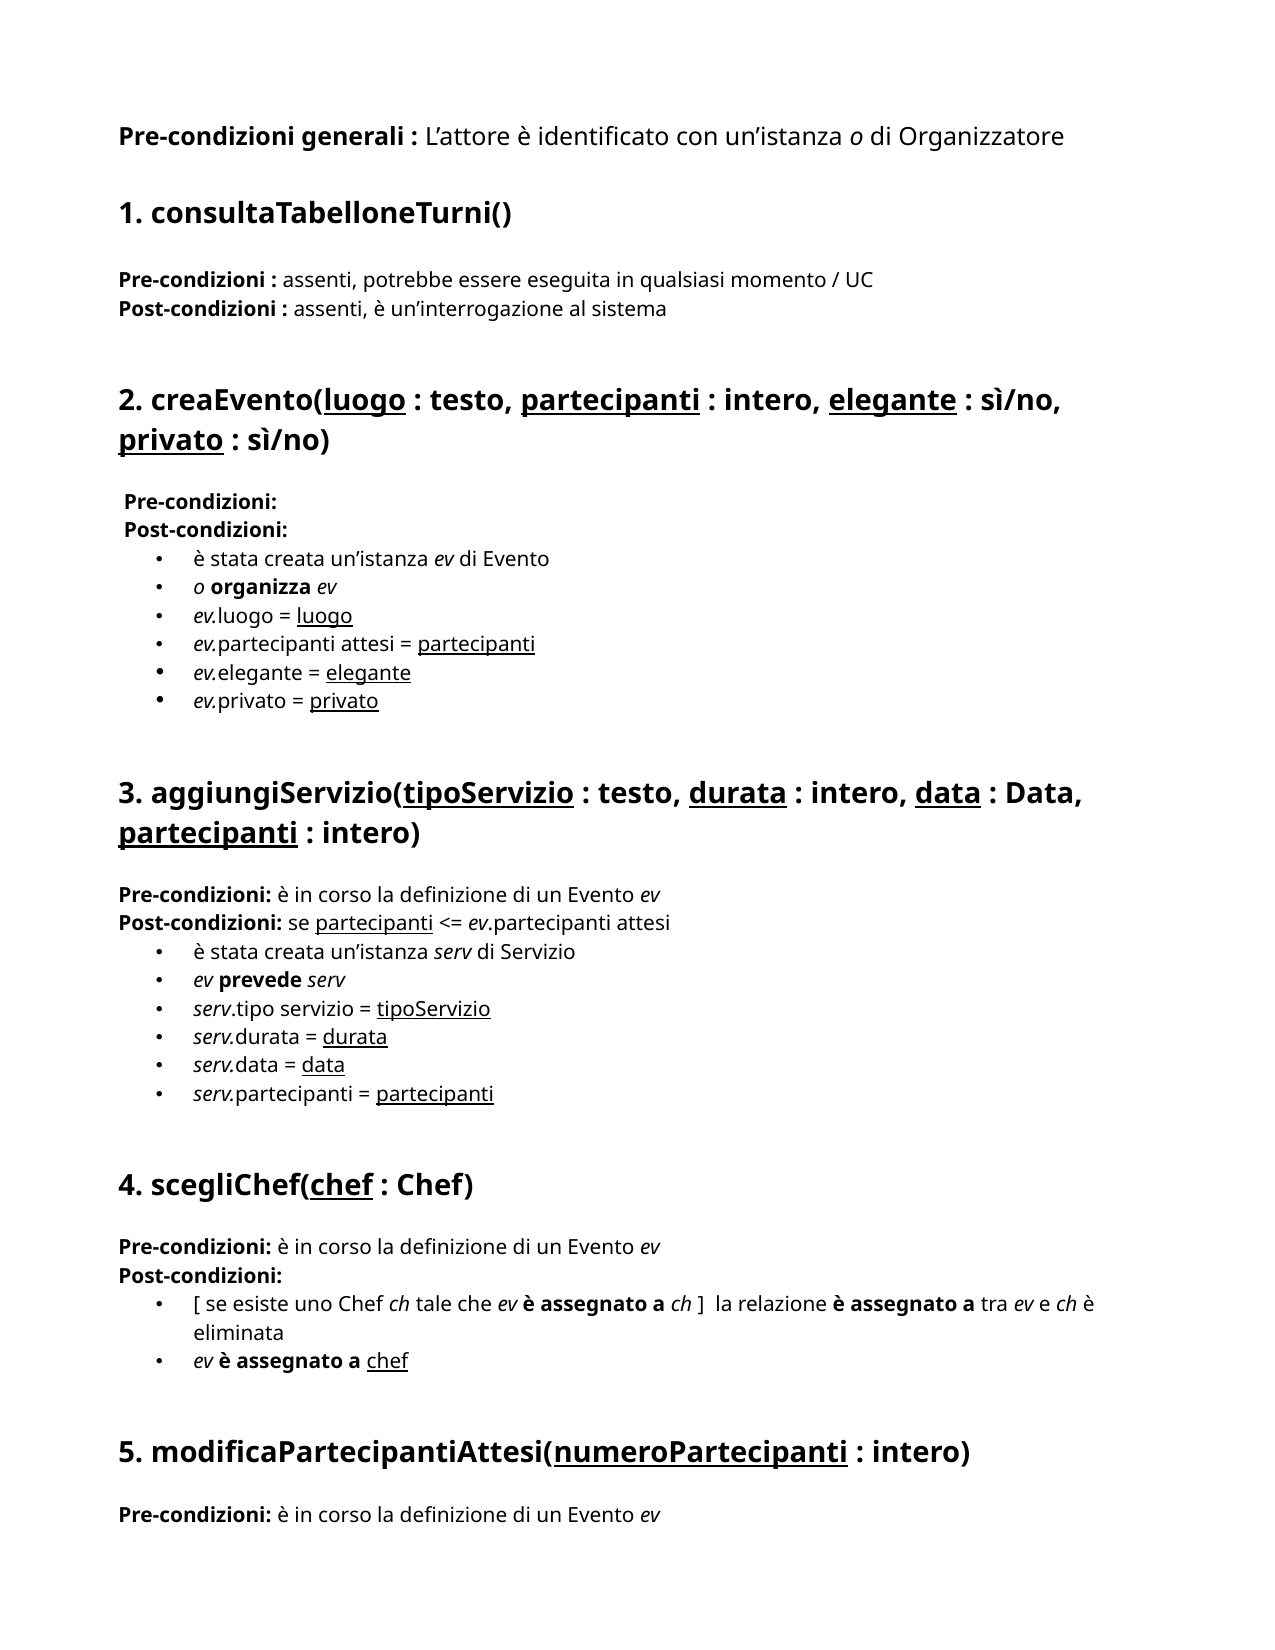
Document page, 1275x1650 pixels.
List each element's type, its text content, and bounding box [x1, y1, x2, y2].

list [ se esiste uno Chef ch tale che ev è assegnato a ch ] la relazione è assegnato a tra ev e ch è eliminata [156, 1289, 1157, 1346]
text 2. creaEvento(luogo : testo, partecipanti : intero, elegante : sì/no, privato : sì/no) [118, 379, 1157, 459]
list ev.privato = privato [156, 686, 1157, 715]
list ev.partecipanti attesi = partecipanti [156, 629, 1157, 658]
text Pre-condizioni: è in corso la definizione di un Evento ev [118, 1232, 1157, 1261]
text Pre-condizioni: è in corso la definizione di un Evento ev [118, 880, 1157, 908]
text 1. consultaTabelloneTurni() [118, 192, 1157, 232]
text Post-condizioni : assenti, è un’interrogazione al sistema [118, 294, 1157, 322]
text Post-condizioni: se partecipanti <= ev.partecipanti attesi [118, 908, 1157, 937]
text Post-condizioni: [118, 516, 1157, 544]
text Pre-condizioni: [118, 487, 1157, 516]
list ev.luogo = luogo [156, 601, 1157, 629]
text Pre-condizioni generali : L’attore è identificato con un’istanza o di Organizzatore [118, 118, 1157, 152]
text 4. scegliChef(chef : Chef) [118, 1164, 1157, 1204]
list serv.durata = durata [156, 1022, 1157, 1051]
list ev prevede serv [156, 965, 1157, 994]
text 5. modificaPartecipantiAttesi(numeroPartecipanti : intero) [118, 1432, 1157, 1471]
list o organizza ev [156, 572, 1157, 601]
list è stata creata un’istanza ev di Evento [156, 544, 1157, 572]
list serv.partecipanti = partecipanti [156, 1079, 1157, 1107]
list serv.tipo servizio = tipoServizio [156, 994, 1157, 1022]
list ev.elegante = elegante [156, 658, 1157, 686]
text Pre-condizioni: è in corso la definizione di un Evento ev [118, 1500, 1157, 1528]
list è stata creata un’istanza serv di Servizio [156, 937, 1157, 965]
text Post-condizioni: [118, 1261, 1157, 1289]
text 3. aggiungiServizio(tipoServizio : testo, durata : intero, data : Data, partecipanti : intero) [118, 772, 1157, 852]
list ev è assegnato a chef [156, 1346, 1157, 1375]
text Pre-condizioni : assenti, potrebbe essere eseguita in qualsiasi momento / UC [118, 266, 1157, 294]
list serv.data = data [156, 1051, 1157, 1079]
